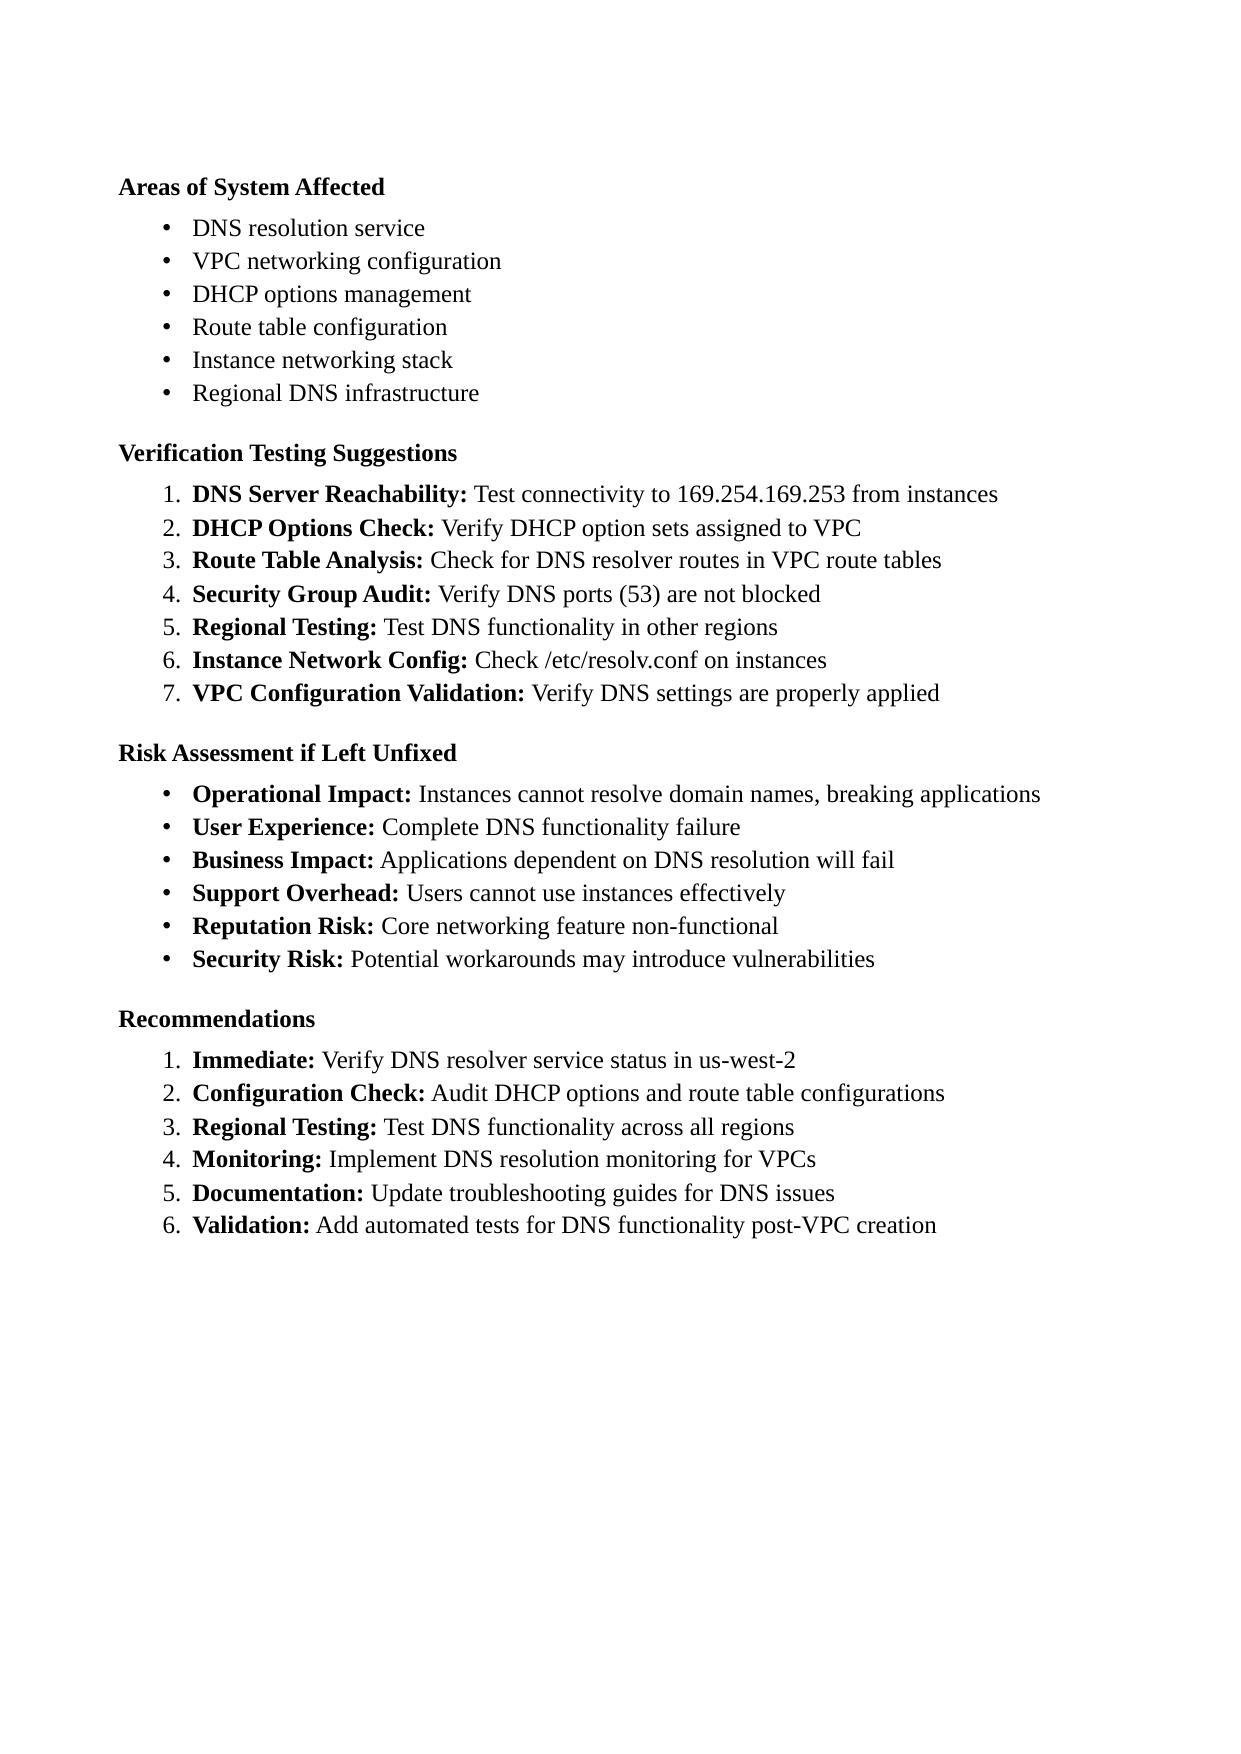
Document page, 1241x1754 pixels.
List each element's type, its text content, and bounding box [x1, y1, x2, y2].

list Support Overhead: Users cannot use instances effectively [162, 878, 1122, 907]
subtitle Verification Testing Suggestions [118, 438, 1122, 467]
list Business Impact: Applications dependent on DNS resolution will fail [162, 845, 1122, 874]
list DNS resolution service [162, 213, 1122, 242]
list Regional DNS infrastructure [162, 378, 1122, 407]
list Route Table Analysis: Check for DNS resolver routes in VPC route tables [162, 546, 1122, 574]
list Route table configuration [162, 312, 1122, 341]
list Immediate: Verify DNS resolver service status in us-west-2 [162, 1046, 1122, 1074]
subtitle Recommendations [118, 1004, 1122, 1033]
list VPC Configuration Validation: Verify DNS settings are properly applied [162, 678, 1122, 706]
list User Experience: Complete DNS functionality failure [162, 812, 1122, 841]
list Security Group Audit: Verify DNS ports (53) are not blocked [162, 579, 1122, 607]
list Regional Testing: Test DNS functionality in other regions [162, 612, 1122, 640]
list Operational Impact: Instances cannot resolve domain names, breaking applications [162, 779, 1122, 808]
list DHCP Options Check: Verify DHCP option sets assigned to VPC [162, 513, 1122, 541]
list Security Risk: Potential workarounds may introduce vulnerabilities [162, 944, 1122, 973]
list Instance networking stack [162, 345, 1122, 374]
list Regional Testing: Test DNS functionality across all regions [162, 1112, 1122, 1140]
list VPC networking configuration [162, 246, 1122, 275]
list Reputation Risk: Core networking feature non-functional [162, 911, 1122, 940]
list Validation: Add automated tests for DNS functionality post-VPC creation [162, 1211, 1122, 1239]
list DHCP options management [162, 279, 1122, 308]
list Instance Network Config: Check /etc/resolv.conf on instances [162, 645, 1122, 673]
subtitle Areas of System Affected [118, 172, 1122, 201]
list Configuration Check: Audit DHCP options and route table configurations [162, 1078, 1122, 1107]
subtitle Risk Assessment if Left Unfixed [118, 738, 1122, 767]
list Monitoring: Implement DNS resolution monitoring for VPCs [162, 1144, 1122, 1173]
list Documentation: Update troubleshooting guides for DNS issues [162, 1178, 1122, 1206]
list DNS Server Reachability: Test connectivity to 169.254.169.253 from instances [162, 479, 1122, 508]
